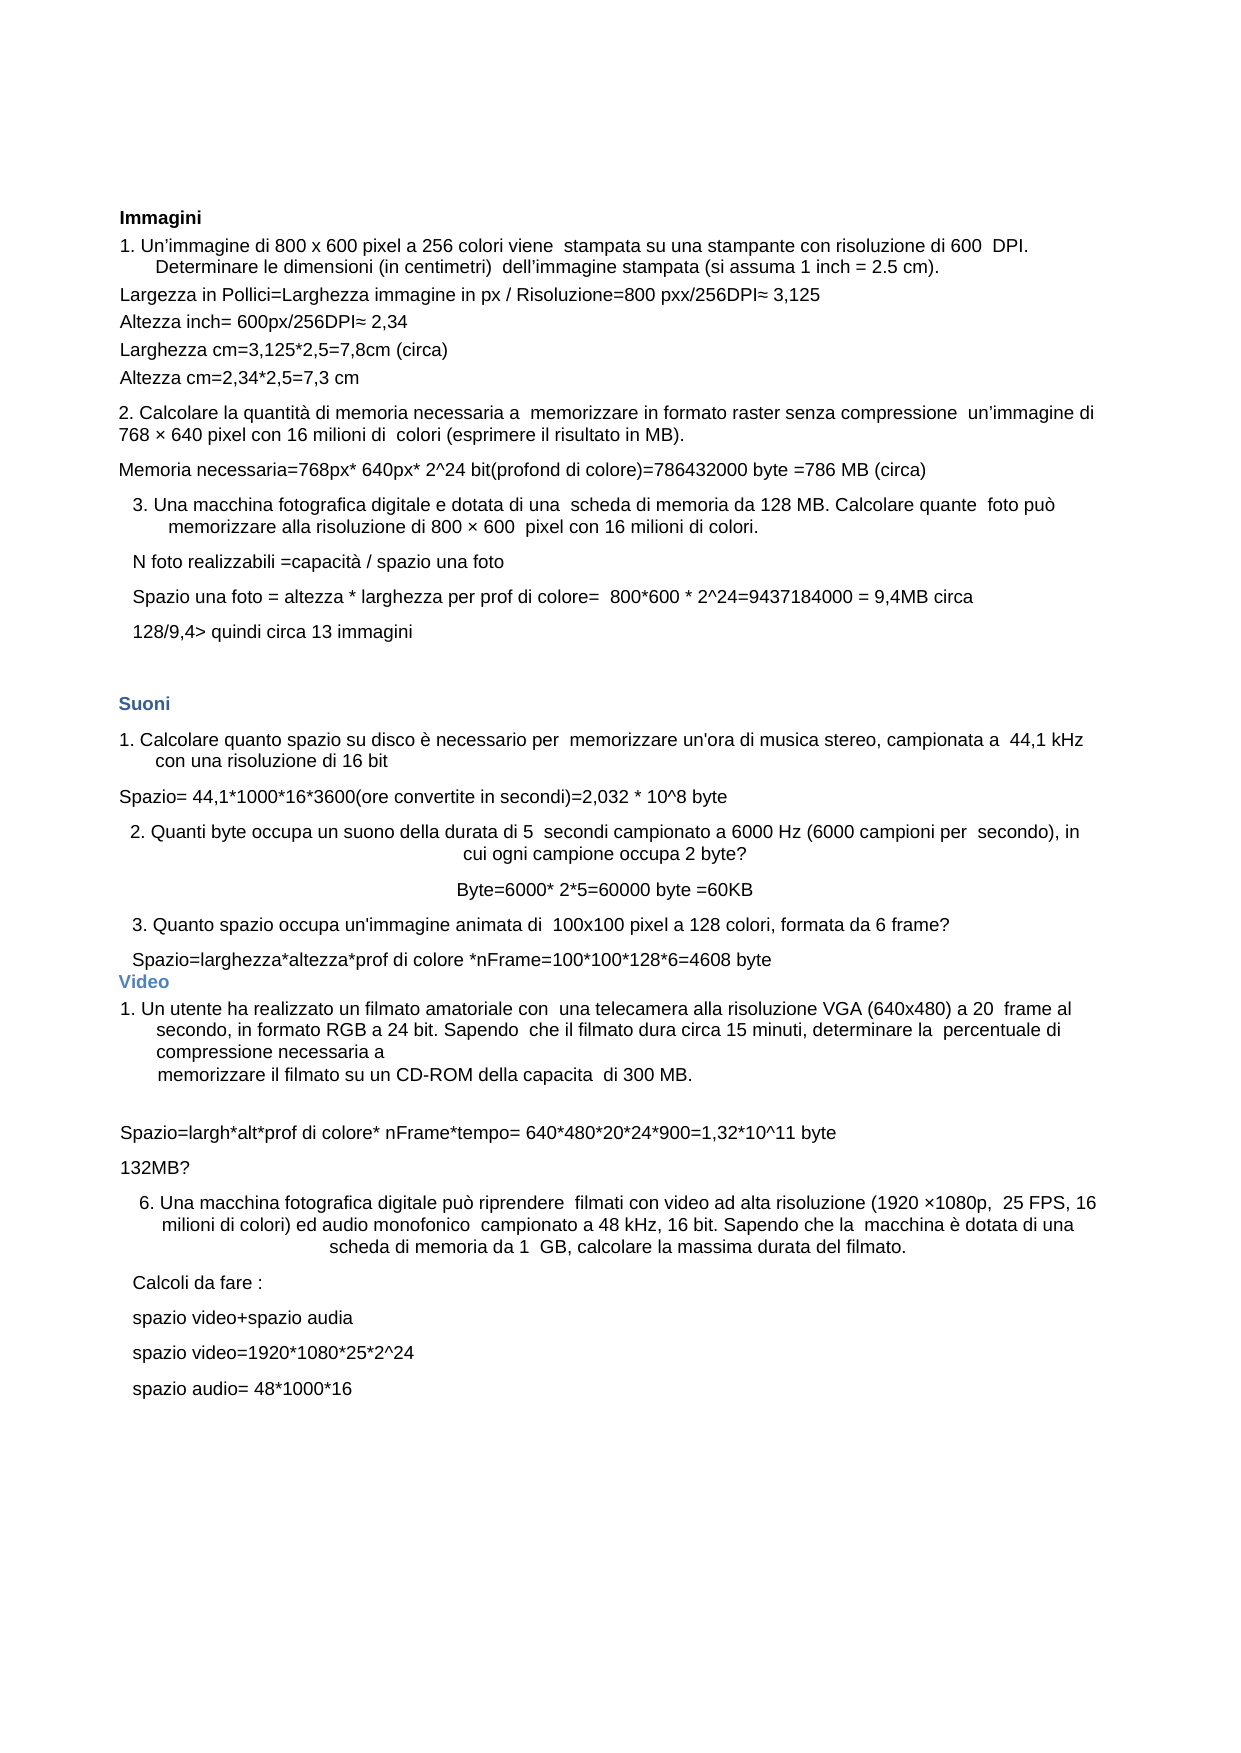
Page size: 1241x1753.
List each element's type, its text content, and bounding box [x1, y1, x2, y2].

text 6. Una macchina fotografica digitale può riprendere filmati con video ad alta risoluzione (1920 ×1080p, 25 FPS, 16 milioni di colori) ed audio monofonico campionato a 48 kHz, 16 bit. Sapendo che la macchina è dotata di una scheda di memoria da 1 GB, calcolare la massima durata del filmato. [132, 1192, 1103, 1258]
text 128/9,4> quindi circa 13 immagini [132, 621, 1103, 643]
text Spazio=largh*alt*prof di colore* nFrame*tempo= 640*480*20*24*900=1,32*10^11 byte [120, 1122, 1105, 1144]
text Calcoli da fare : [132, 1271, 1103, 1293]
text 1. Un’immagine di 800 x 600 pixel a 256 colori viene stampata su una stampante con risoluzione di 600 DPI. Determinare le dimensioni (in centimetri) dell’immagine stampata (si assuma 1 inch = 2.5 cm). [119, 234, 1111, 278]
text 1. Un utente ha realizzato un filmato amatoriale con una telecamera alla risoluzione VGA (640x480) a 20 frame al secondo, in formato RGB a 24 bit. Sapendo che il filmato dura circa 15 minuti, determinare la percentuale di compressione necessaria a [120, 997, 1101, 1063]
text spazio video+spazio audia [132, 1307, 1103, 1328]
text Byte=6000* 2*5=60000 byte =60KB [119, 878, 1090, 900]
text Larghezza cm=3,125*2,5=7,8cm (circa) [119, 339, 1111, 361]
text 2. Quanti byte occupa un suono della durata di 5 secondi campionato a 6000 Hz (6000 campioni per secondo), in cui ogni campione occupa 2 byte? [119, 821, 1090, 864]
text Spazio una foto = altezza * larghezza per prof di colore= 800*600 * 2^24=9437184000 = 9,4MB circa [132, 586, 1103, 608]
text 3. Una macchina fotografica digitale e dotata di una scheda di memoria da 128 MB. Calcolare quante foto può memorizzare alla risoluzione di 800 × 600 pixel con 16 milioni di colori. [132, 494, 1103, 538]
text 132MB? [120, 1157, 1105, 1179]
text spazio audio= 48*1000*16 [132, 1377, 1103, 1399]
text Video [118, 971, 1126, 992]
text 3. Quanto spazio occupa un'immagine animata di 100x100 pixel a 128 colori, formata da 6 frame? [132, 914, 1080, 935]
text N foto realizzabili =capacità / spazio una foto [132, 551, 1103, 573]
text spazio video=1920*1080*25*2^24 [132, 1342, 1103, 1364]
text 1. Calcolare quanto spazio su disco è necessario per memorizzare un'ora di musica stereo, campionata a 44,1 kHz con una risoluzione di 16 bit [119, 728, 1101, 772]
text Immagini [119, 207, 1126, 228]
text memorizzare il filmato su un CD-ROM della capacita di 300 MB. [157, 1064, 1102, 1086]
text Spazio= 44,1*1000*16*3600(ore convertite in secondi)=2,032 * 10^8 byte [119, 786, 1101, 807]
text Altezza cm=2,34*2,5=7,3 cm [119, 367, 1111, 388]
text Altezza inch= 600px/256DPI≈ 2,34 [119, 311, 1111, 333]
text 2. Calcolare la quantità di memoria necessaria a memorizzare in formato raster senza compressione un’immagine di 768 × 640 pixel con 16 milioni di colori (esprimere il risultato in MB). [118, 402, 1110, 445]
text Largezza in Pollici=Larghezza immagine in px / Risoluzione=800 pxx/256DPI≈ 3,125 [119, 284, 1111, 305]
text Memoria necessaria=768px* 640px* 2^24 bit(profond di colore)=786432000 byte =786 MB (circa) [118, 459, 1110, 481]
text Spazio=larghezza*altezza*prof di colore *nFrame=100*100*128*6=4608 byte [132, 949, 1080, 970]
text Suoni [118, 693, 1126, 715]
